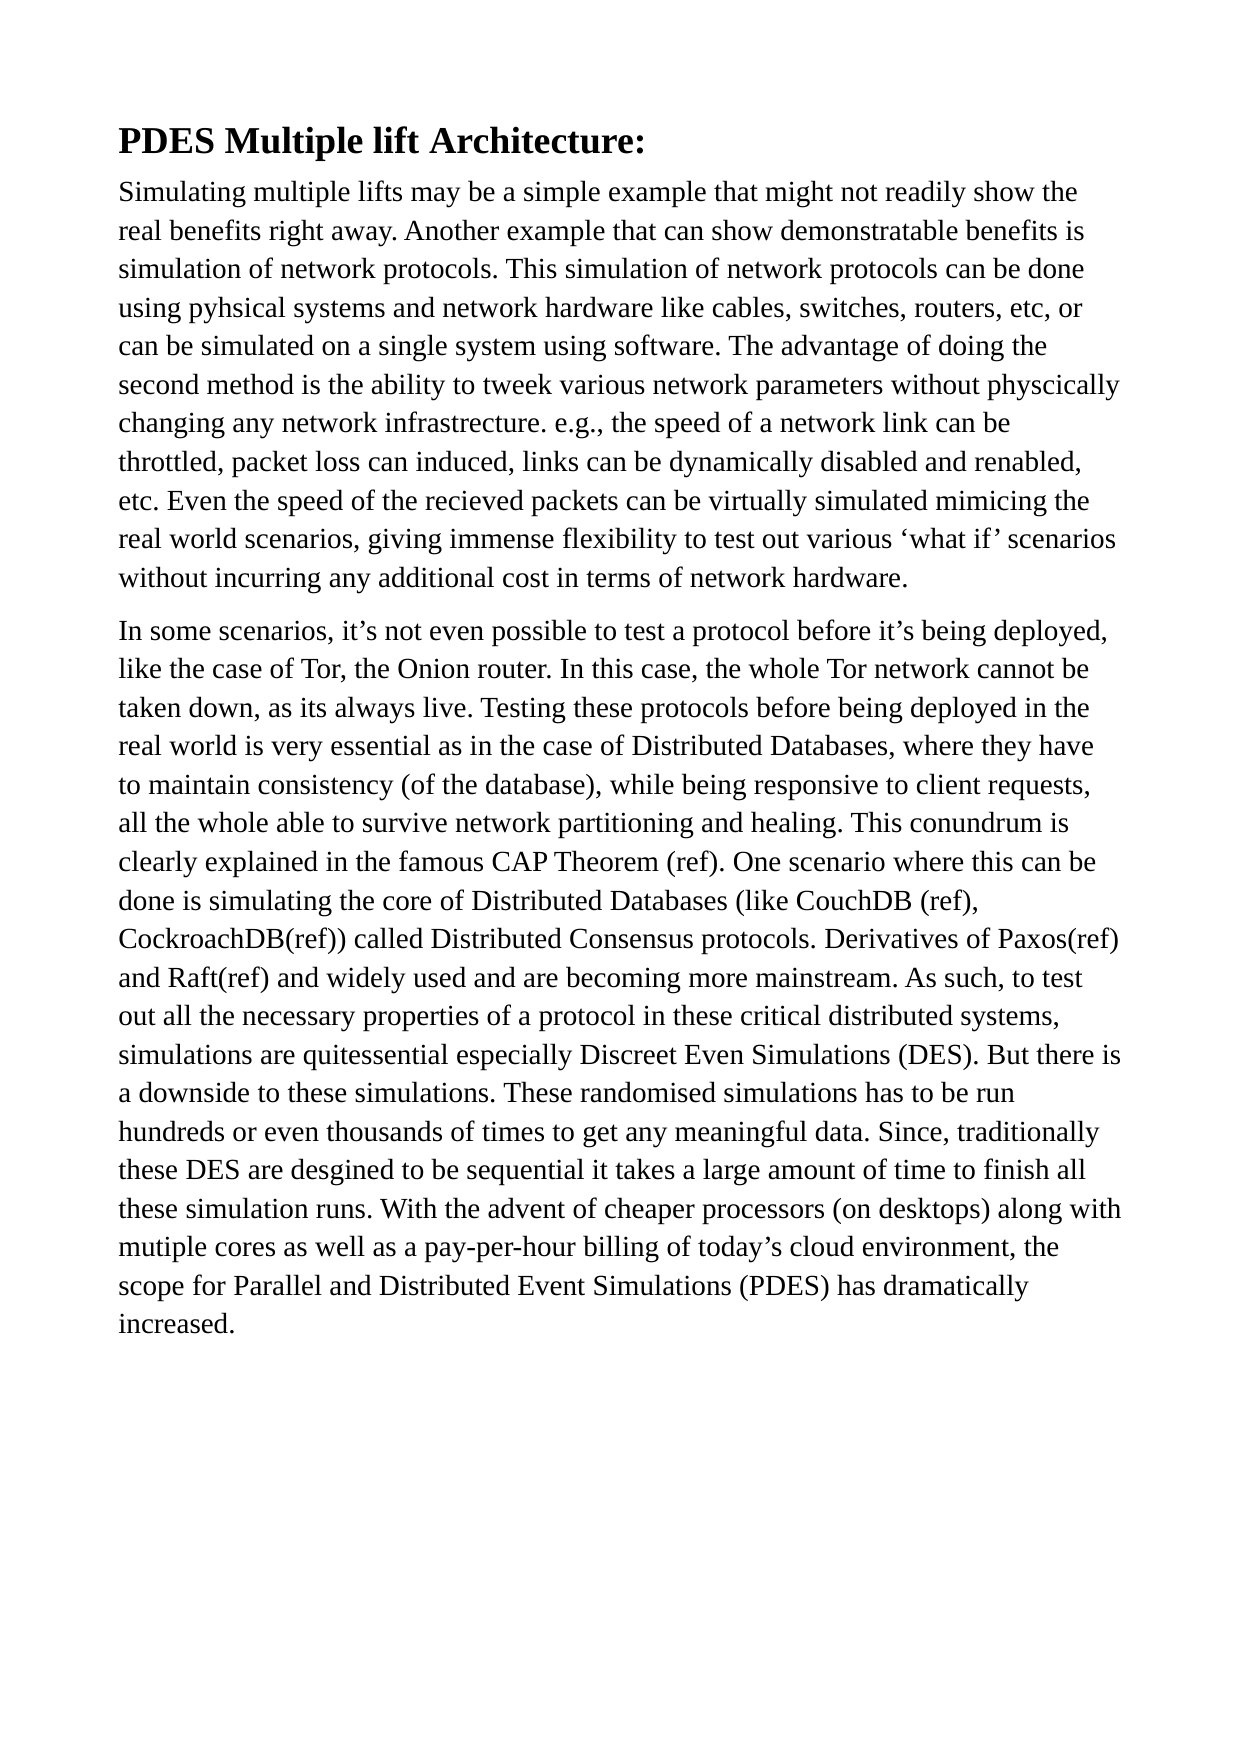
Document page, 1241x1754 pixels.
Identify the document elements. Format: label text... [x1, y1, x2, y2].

text In some scenarios, it’s not even possible to test a protocol before it’s being deployed, like the case of Tor, the Onion router. In this case, the whole Tor network cannot be taken down, as its always live. Testing these protocols before being deployed in the real world is very essential as in the case of Distributed Databases, where they have to maintain consistency (of the database), while being responsive to client requests, all the whole able to survive network partitioning and healing. This conundrum is clearly explained in the famous CAP Theorem (ref). One scenario where this can be done is simulating the core of Distributed Databases (like CouchDB (ref), CockroachDB(ref)) called Distributed Consensus protocols. Derivatives of Paxos(ref) and Raft(ref) and widely used and are becoming more mainstream. As such, to test out all the necessary properties of a protocol in these critical distributed systems, simulations are quitessential especially Discreet Even Simulations (DES). But there is a downside to these simulations. These randomised simulations has to be run hundreds or even thousands of times to get any meaningful data. Since, traditionally these DES are desgined to be sequential it takes a large amount of time to finish all these simulation runs. With the advent of cheaper processors (on desktops) along with mutiple cores as well as a pay-per-hour billing of today’s cloud environment, the scope for Parallel and Distributed Event Simulations (PDES) has dramatically increased. [118, 613, 1122, 1340]
subtitle PDES Multiple lift Architecture: [118, 118, 1122, 162]
text Simulating multiple lifts may be a simple example that might not readily show the real benefits right away. Another example that can show demonstratable benefits is simulation of network protocols. This simulation of network protocols can be done using pyhsical systems and network hardware like cables, switches, routers, etc, or can be simulated on a single system using software. The advantage of doing the second method is the ability to tweek various network parameters without physcically changing any network infrastrecture. e.g., the speed of a network link can be throttled, packet loss can induced, links can be dynamically disabled and renabled, etc. Even the speed of the recieved packets can be virtually simulated mimicing the real world scenarios, giving immense flexibility to test out various ‘what if’ scenarios without incurring any additional cost in terms of network hardware. [118, 174, 1122, 593]
